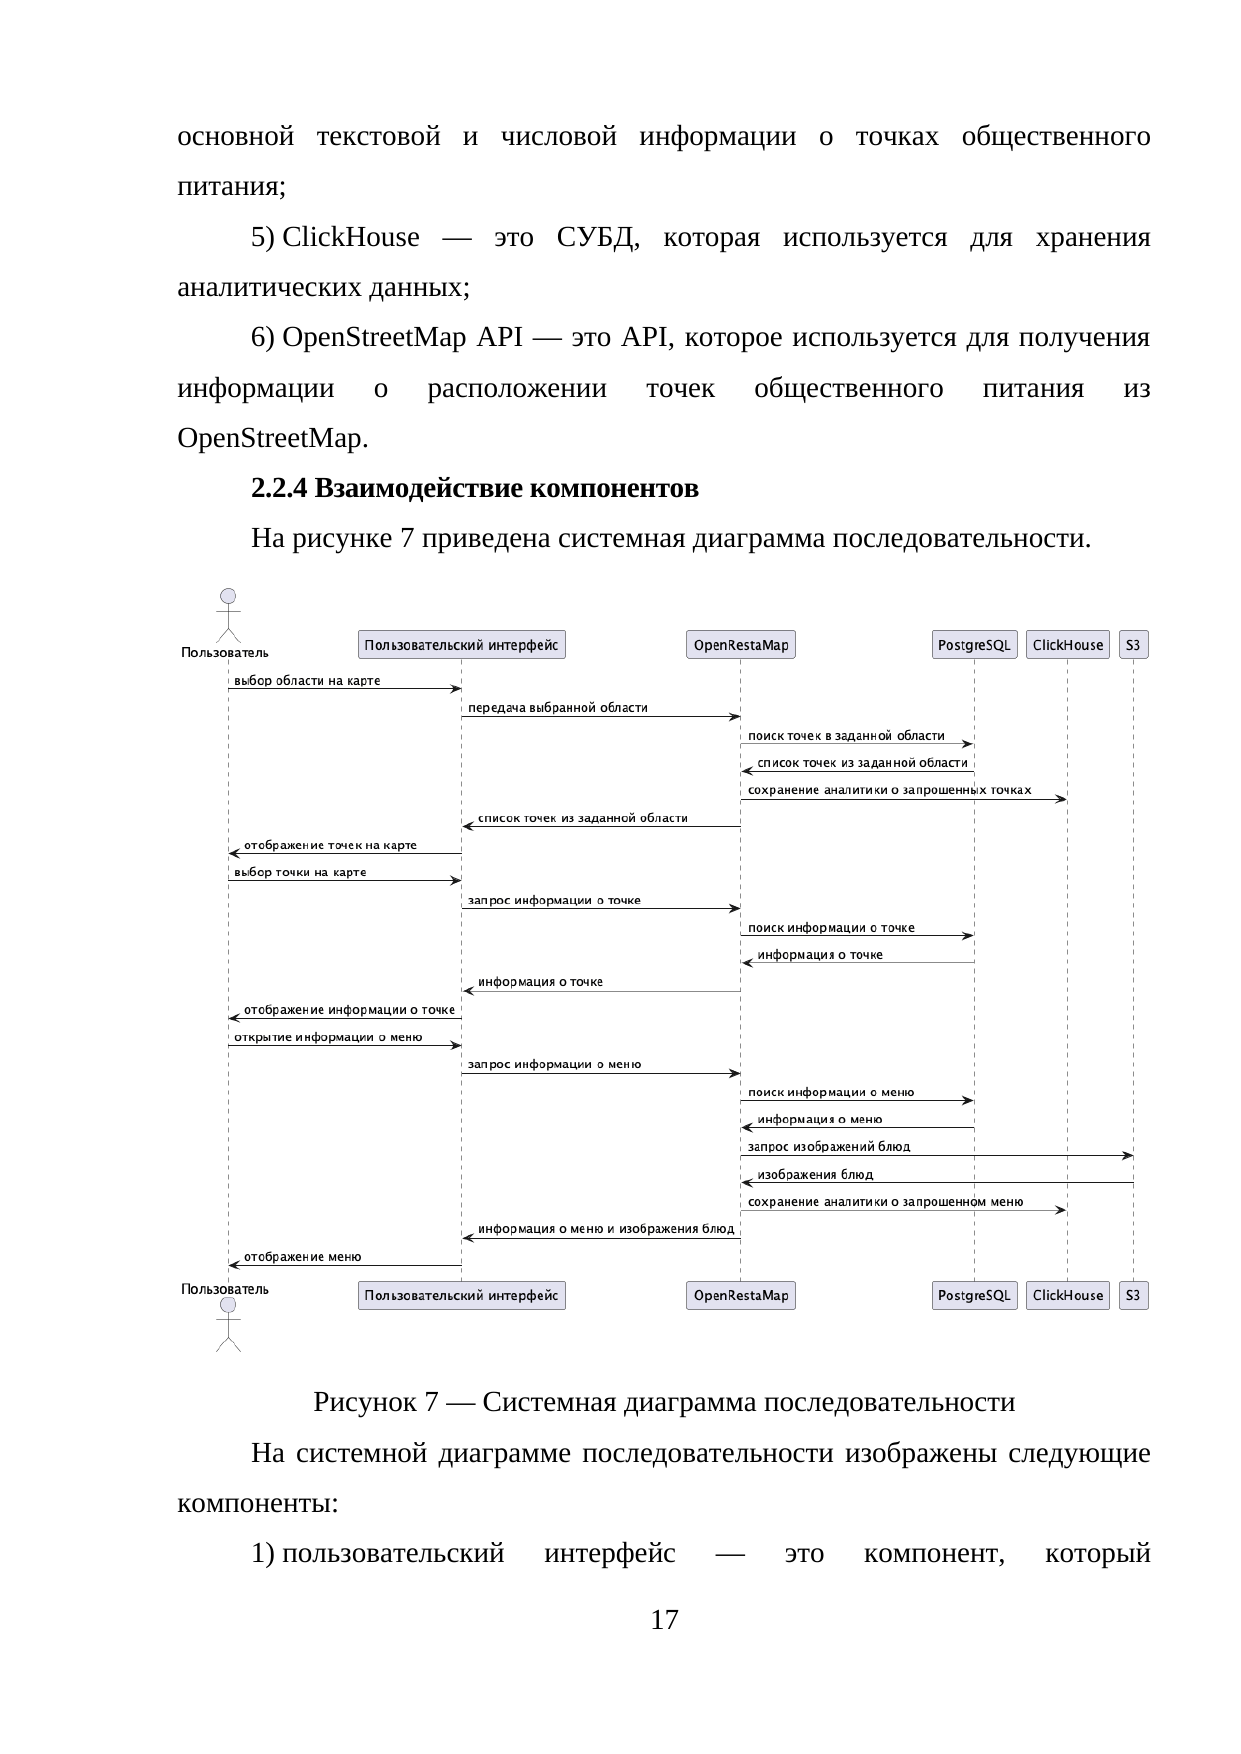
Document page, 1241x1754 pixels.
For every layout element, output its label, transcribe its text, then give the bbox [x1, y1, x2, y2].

list пользовательский интерфейс — это компонент, который [177, 1536, 1152, 1569]
list ClickHouse — это СУБД, которая используется для хранения аналитических данных; [177, 219, 1152, 303]
list OpenStreetMap API — это API, которое используется для получения информации о расположении точек общественного питания из OpenStreetMap. [177, 319, 1152, 453]
text На системной диаграмме последовательности изображены следующие компоненты: [177, 1435, 1152, 1519]
text Рисунок 7 — Системная диаграмма последовательности [177, 1356, 1152, 1418]
list основной текстовой и числовой информации о точках общественного питания; [177, 118, 1152, 202]
text На рисунке 7 приведена системная диаграмма последовательности. [177, 521, 1152, 554]
subtitle Взаимодействие компонентов [177, 470, 1152, 504]
picture [177, 583, 1152, 1356]
